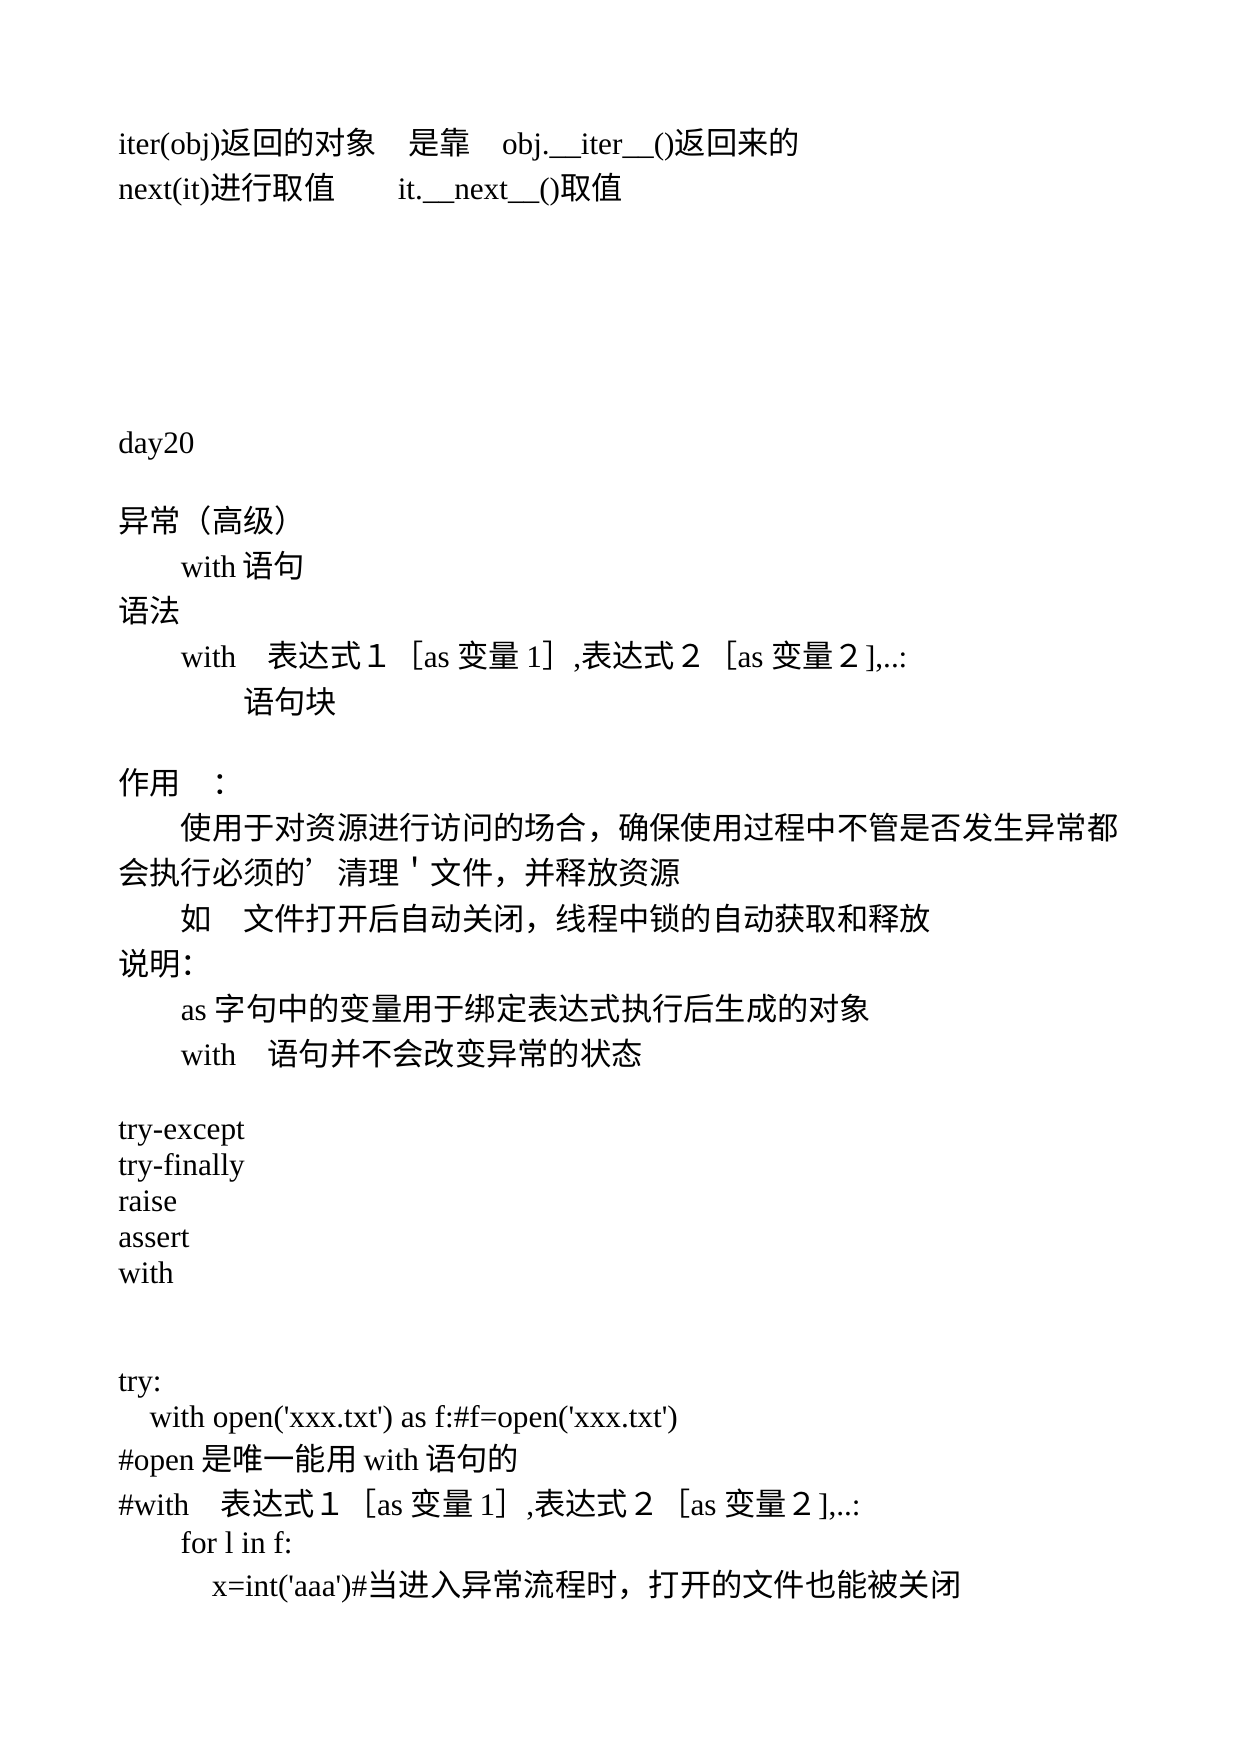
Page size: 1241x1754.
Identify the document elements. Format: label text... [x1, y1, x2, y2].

text 作用 ： [118, 758, 1122, 803]
text as 字句中的变量用于绑定表达式执行后生成的对象 [118, 984, 1122, 1029]
text 如 文件打开后自动关闭，线程中锁的自动获取和释放 [118, 894, 1122, 939]
text 说明： [118, 939, 1122, 984]
text #open是唯一能用with语句的 [118, 1434, 1122, 1479]
text with 语句并不会改变异常的状态 [118, 1029, 1122, 1074]
text for l in f: [118, 1524, 1122, 1560]
text try: [118, 1362, 1122, 1398]
text #with 表达式１［as 变量1］,表达式２［as 变量２],..: [118, 1479, 1122, 1524]
text try-finally [118, 1146, 1122, 1182]
text with open('xxx.txt') as f:#f=open('xxx.txt') [118, 1398, 1122, 1434]
text try-except [118, 1110, 1122, 1146]
text day20 [118, 424, 1122, 460]
text 语法 [118, 586, 1122, 632]
text 异常（高级） [118, 496, 1122, 541]
text x=int('aaa')#当进入异常流程时，打开的文件也能被关闭 [118, 1560, 1122, 1605]
text with [118, 1254, 1122, 1290]
text next(it)进行取值 it.__next__()取值 [118, 163, 1122, 208]
text raise [118, 1182, 1122, 1218]
text 使用于对资源进行访问的场合，确保使用过程中不管是否发生异常都会执行必须的’清理＇文件，并释放资源 [118, 803, 1122, 894]
text with语句 [118, 541, 1122, 586]
text assert [118, 1218, 1122, 1254]
text with 表达式１［as 变量1］,表达式２［as 变量２],..: [118, 632, 1122, 677]
text 语句块 [118, 677, 1122, 722]
text iter(obj)返回的对象 是靠 obj.__iter__()返回来的 [118, 118, 1122, 163]
